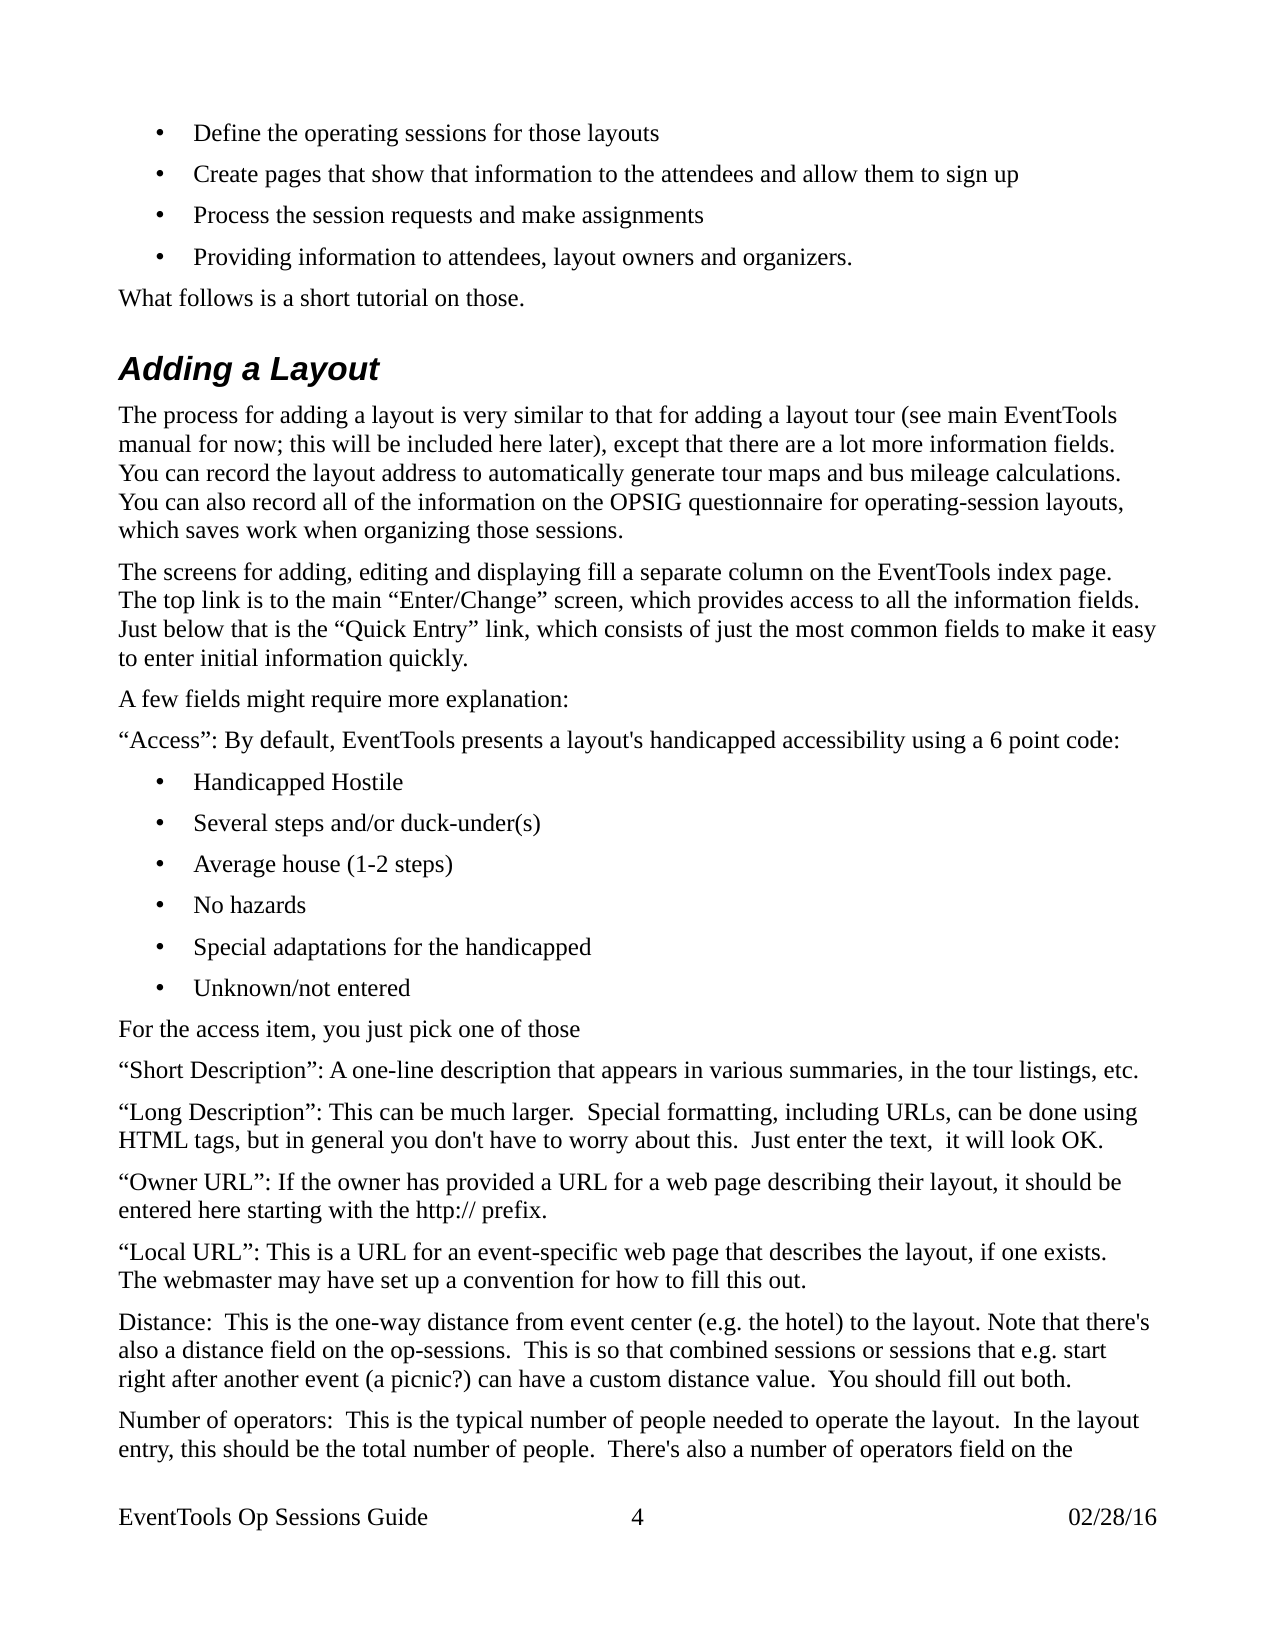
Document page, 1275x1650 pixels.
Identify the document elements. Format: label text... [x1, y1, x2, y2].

text “Access”: By default, EventTools presents a layout's handicapped accessibility using a 6 point code: [118, 725, 1157, 754]
text The screens for adding, editing and displaying fill a separate column on the EventTools index page. The top link is to the main “Enter/Change” screen, which provides access to all the information fields. Just below that is the “Quick Entry” link, which consists of just the most common fields to make it easy to enter initial information quickly. [118, 557, 1157, 672]
text “Owner URL”: If the owner has provided a URL for a web page describing their layout, it should be entered here starting with the http:// prefix. [118, 1167, 1157, 1224]
text Number of operators: This is the typical number of people needed to operate the layout. In the layout entry, this should be the total number of people. There's also a number of operators field on the [118, 1405, 1157, 1463]
list Process the session requests and make assignments [156, 201, 1157, 229]
list Providing information to attendees, layout owners and organizers. [156, 242, 1157, 271]
list Several steps and/or duck-under(s) [156, 808, 1157, 837]
list Unknown/not entered [156, 973, 1157, 1002]
text For the access item, you just pick one of those [118, 1014, 1157, 1043]
text “Long Description”: This can be much larger. Special formatting, including URLs, can be done using HTML tags, but in general you don't have to worry about this. Just enter the text, it will look OK. [118, 1097, 1157, 1154]
list Average house (1-2 steps) [156, 849, 1157, 878]
text Distance: This is the one-way distance from event center (e.g. the hotel) to the layout. Note that there's also a distance field on the op-sessions. This is so that combined sessions or sessions that e.g. start right after another event (a picnic?) can have a custom distance value. You should fill out both. [118, 1307, 1157, 1393]
text What follows is a short tutorial on those. [118, 283, 1157, 312]
list No hazards [156, 890, 1157, 919]
list Handicapped Hostile [156, 767, 1157, 795]
list Special adaptations for the handicapped [156, 932, 1157, 960]
text The process for adding a layout is very similar to that for adding a layout tour (see main EventTools manual for now; this will be included here later), except that there are a lot more information fields. You can record the layout address to automatically generate tour maps and bus mileage calculations. You can also record all of the information on the OPSIG questionnaire for operating-session layouts, which saves work when organizing those sessions. [118, 400, 1157, 544]
text A few fields might require more explanation: [118, 684, 1157, 713]
list Define the operating sessions for those layouts [156, 118, 1157, 147]
list Create pages that show that information to the attendees and allow them to sign up [156, 159, 1157, 188]
text “Local URL”: This is a URL for an event-specific web page that describes the layout, if one exists. The webmaster may have set up a convention for how to fill this out. [118, 1237, 1157, 1294]
subtitle Adding a Layout [118, 349, 1157, 388]
text “Short Description”: A one-line description that appears in various summaries, in the tour listings, etc. [118, 1055, 1157, 1084]
